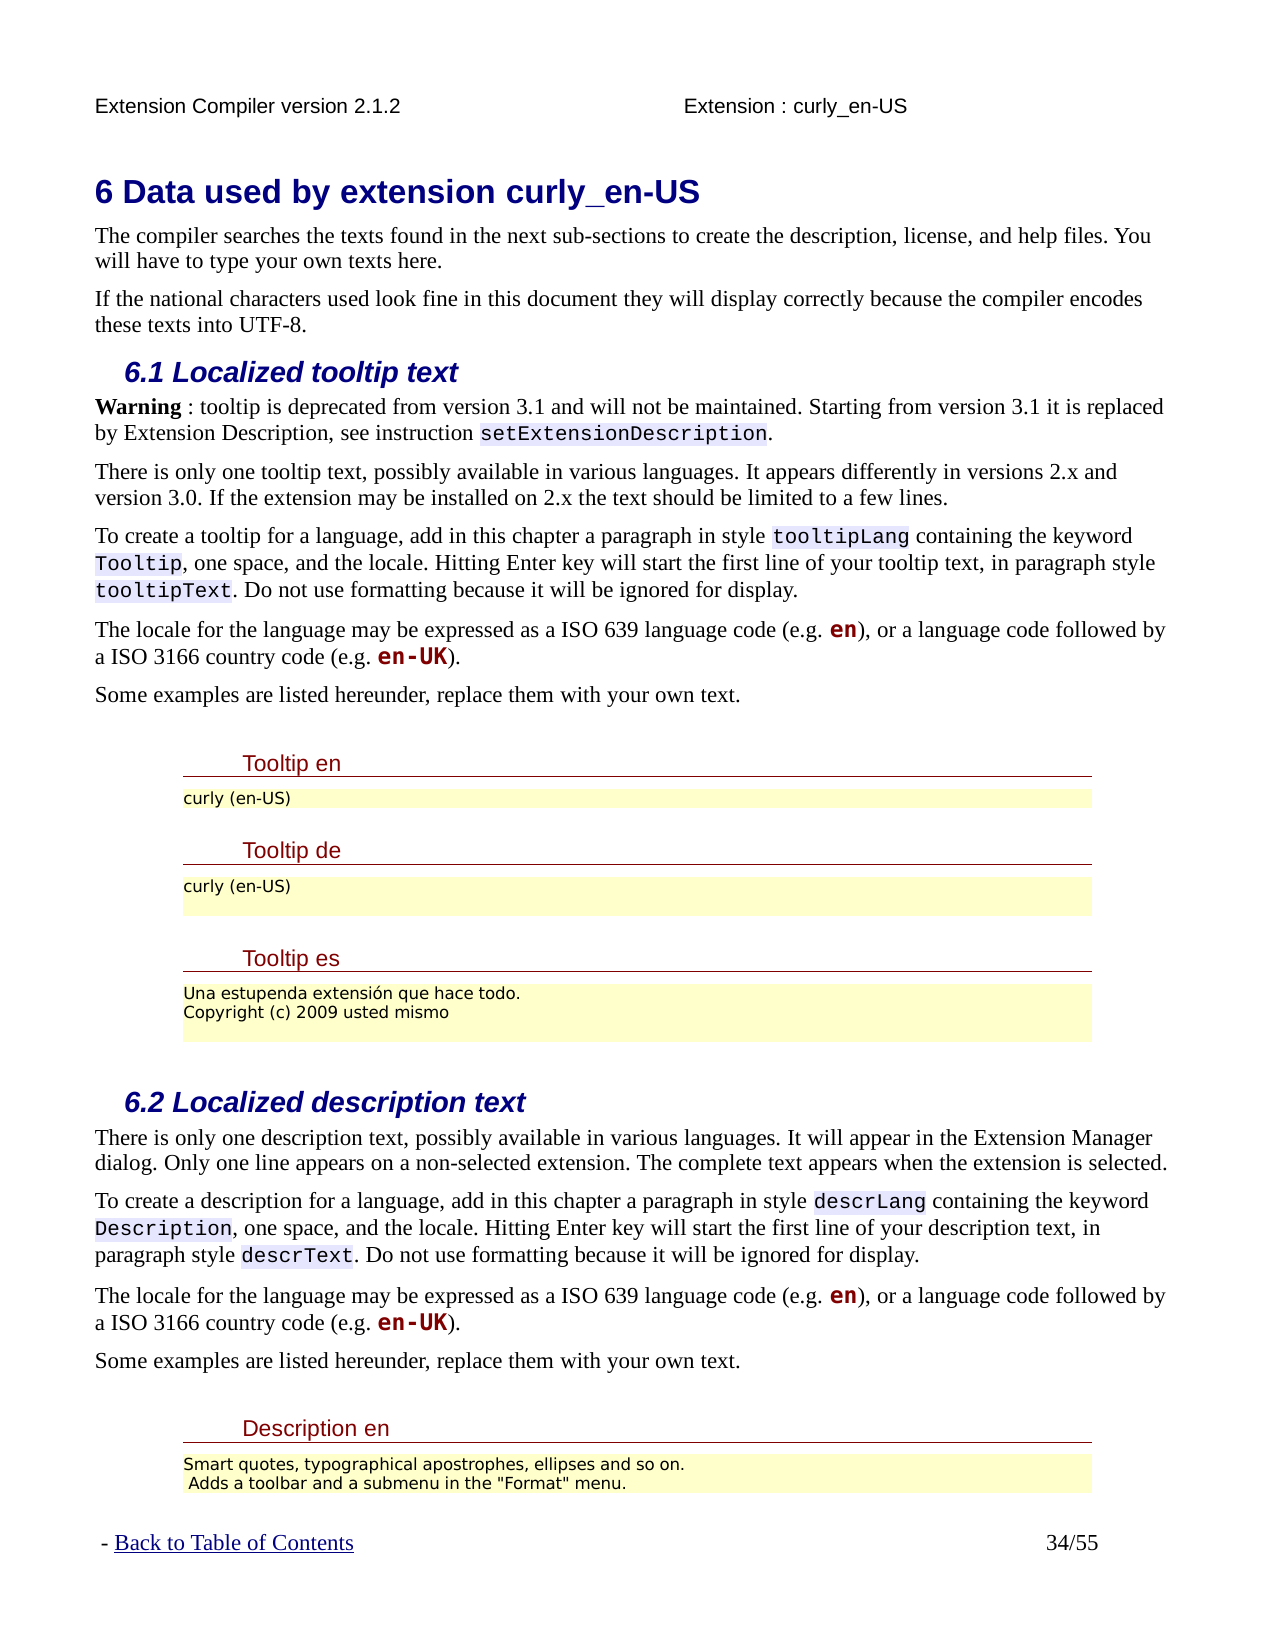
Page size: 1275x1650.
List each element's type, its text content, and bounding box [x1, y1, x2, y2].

subtitle Localized description text [124, 1086, 1181, 1119]
subtitle Data used by extension curly_en-US [94, 172, 1181, 210]
text curly (en-US) [183, 789, 1092, 808]
text Description en [183, 1416, 1092, 1442]
text Una estupenda extensión que hace todo. [183, 984, 1092, 1003]
text If the national characters used look fine in this document they will display correctly because the compiler encodes these texts into UTF-8. [94, 286, 1181, 337]
text The compiler searches the texts found in the next sub-sections to create the description, license, and help files. You will have to type your own texts here. [94, 222, 1181, 273]
text To create a description for a language, add in this chapter a paragraph in style descrLang containing the keyword Description, one space, and the locale. Hitting Enter key will start the first line of your description text, in paragraph style descrText. Do not use formatting because it will be ignored for display. [94, 1188, 1181, 1269]
text Tooltip en [183, 750, 1092, 776]
text curly (en-US) [183, 877, 1092, 896]
text The locale for the language may be expressed as a ISO 639 language code (e.g. en), or a language code followed by a ISO 3166 country code (e.g. en-UK). [94, 1282, 1181, 1336]
text The locale for the language may be expressed as a ISO 639 language code (e.g. en), or a language code followed by a ISO 3166 country code (e.g. en-UK). [94, 616, 1181, 670]
text Smart quotes, typographical apostrophes, ellipses and so on. [183, 1454, 1092, 1474]
subtitle Localized tooltip text [124, 356, 1181, 388]
text Some examples are listed hereunder, replace them with your own text. [94, 682, 1181, 708]
text Some examples are listed hereunder, replace them with your own text. [94, 1348, 1181, 1374]
text Tooltip es [183, 945, 1092, 971]
text To create a tooltip for a language, add in this chapter a paragraph in style tooltipLang containing the keyword Tooltip, one space, and the locale. Hitting Enter key will start the first line of your tooltip text, in paragraph style tooltipText. Do not use formatting because it will be ignored for display. [94, 522, 1181, 603]
text There is only one description text, possibly available in various languages. It will appear in the Extension Manager dialog. Only one line appears on a non-selected extension. The complete text appears when the extension is selected. [94, 1125, 1181, 1176]
text There is only one tooltip text, possibly available in various languages. It appears differently in versions 2.x and version 3.0. If the extension may be installed on 2.x the text should be limited to a few lines. [94, 459, 1181, 510]
text Tooltip de [183, 838, 1092, 864]
text Adds a toolbar and a submenu in the "Format" menu. [183, 1474, 1092, 1493]
text Warning : tooltip is deprecated from version 3.1 and will not be maintained. Starting from version 3.1 it is replaced by Extension Description, see instruction setExtensionDescription. [94, 394, 1181, 446]
text Copyright (c) 2009 usted mismo [183, 1003, 1092, 1023]
